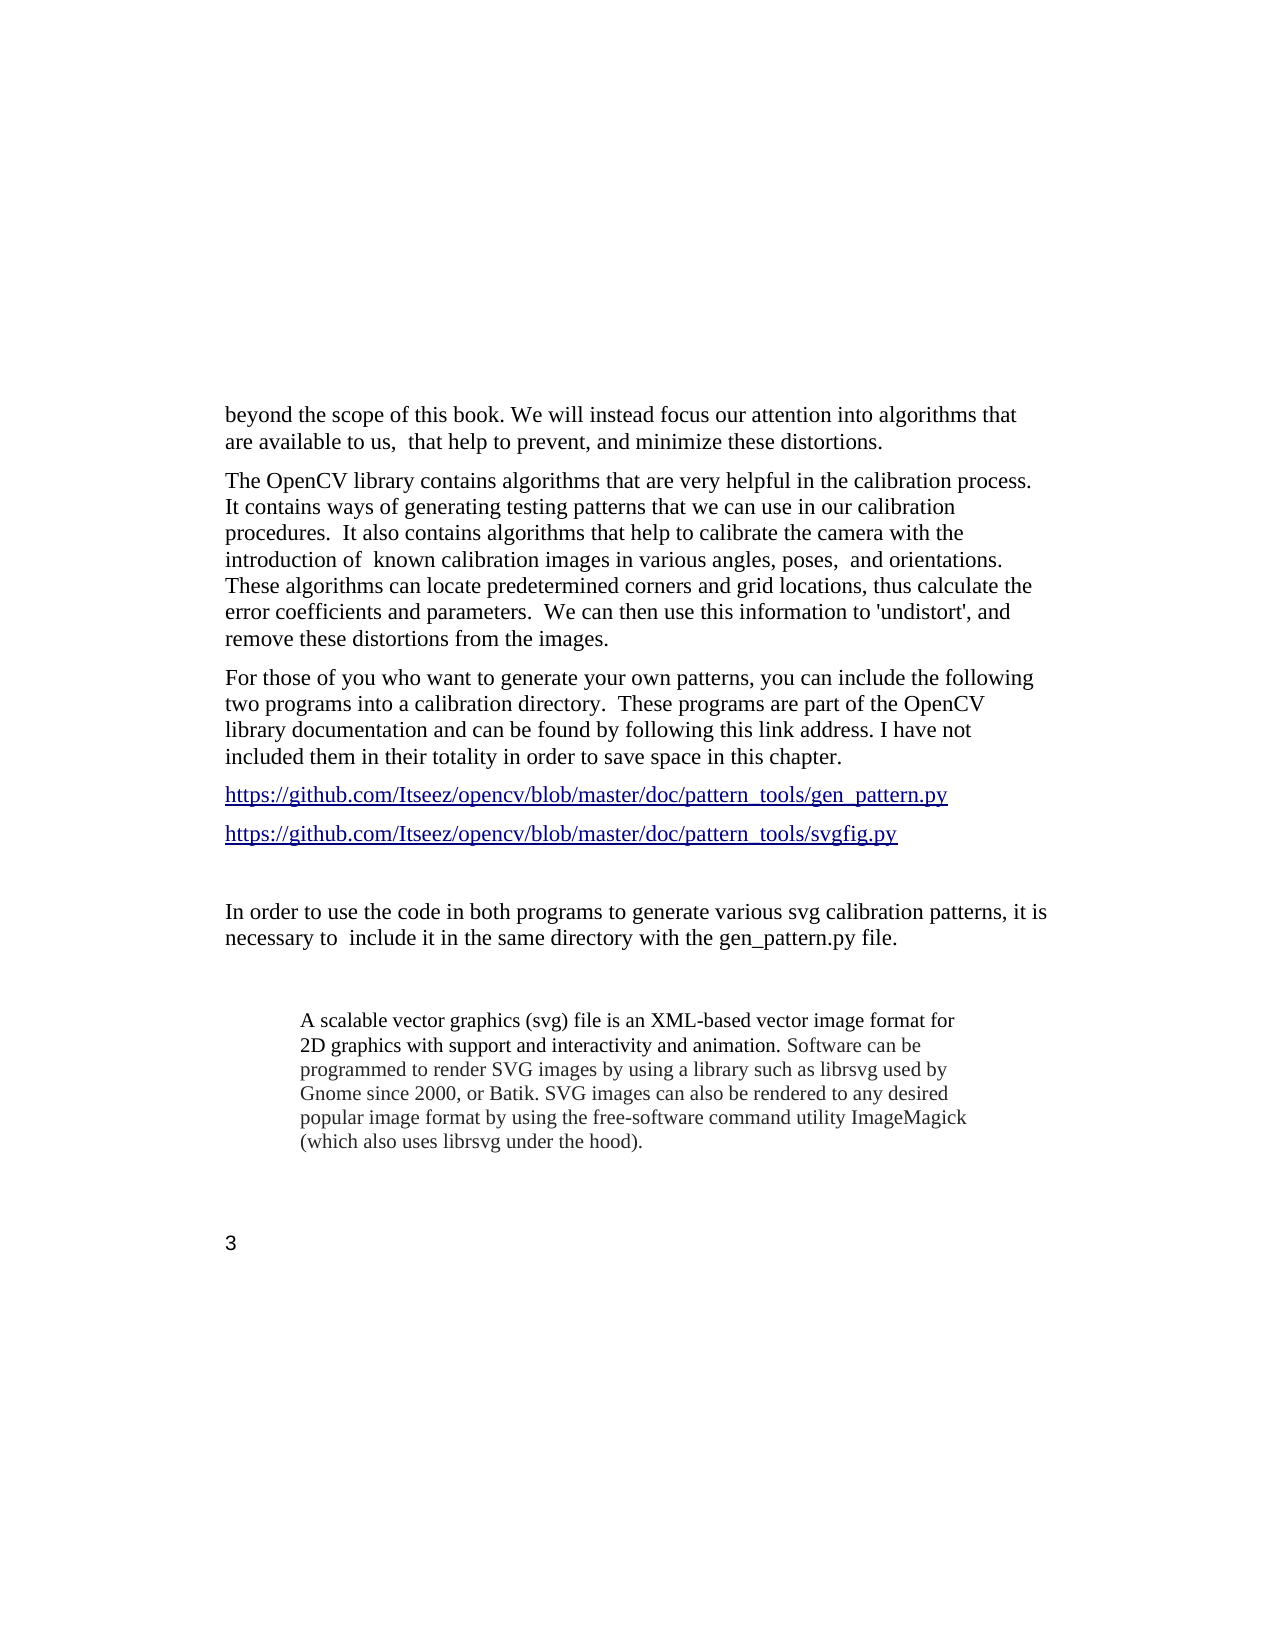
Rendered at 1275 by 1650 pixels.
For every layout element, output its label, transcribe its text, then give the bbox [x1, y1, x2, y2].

text The OpenCV library contains algorithms that are very helpful in the calibration process. It contains ways of generating testing patterns that we can use in our calibration procedures. It also contains algorithms that help to calibrate the camera with the introduction of known calibration images in various angles, poses, and orientations. These algorithms can locate predetermined corners and grid locations, thus calculate the error coefficients and parameters. We can then use this information to 'undistort', and remove these distortions from the images. [225, 467, 1050, 651]
text https://github.com/Itseez/opencv/blob/master/doc/pattern_tools/svgfig.py [225, 820, 1050, 847]
text A scalable vector graphics (svg) file is an XML-based vector image format for 2D graphics with support and interactivity and animation. Software can be programmed to render SVG images by using a library such as librsvg used by Gnome since 2000, or Batik. SVG images can also be rendered to any desired popular image format by using the free-software command utility ImageMagick (which also uses librsvg under the hood). [300, 1008, 975, 1153]
text In order to use the code in both programs to generate various svg calibration patterns, it is necessary to include it in the same directory with the gen_pattern.py file. [225, 898, 1050, 951]
text beyond the scope of this book. We will instead focus our attention into algorithms that are available to us, that help to prevent, and minimize these distortions. [225, 401, 1050, 454]
text https://github.com/Itseez/opencv/blob/master/doc/pattern_tools/gen_pattern.py [225, 782, 1050, 808]
text For those of you who want to generate your own patterns, you can include the following two programs into a calibration directory. These programs are part of the OpenCV library documentation and can be found by following this link address. I have not included them in their totality in order to save space in this chapter. [225, 664, 1050, 769]
